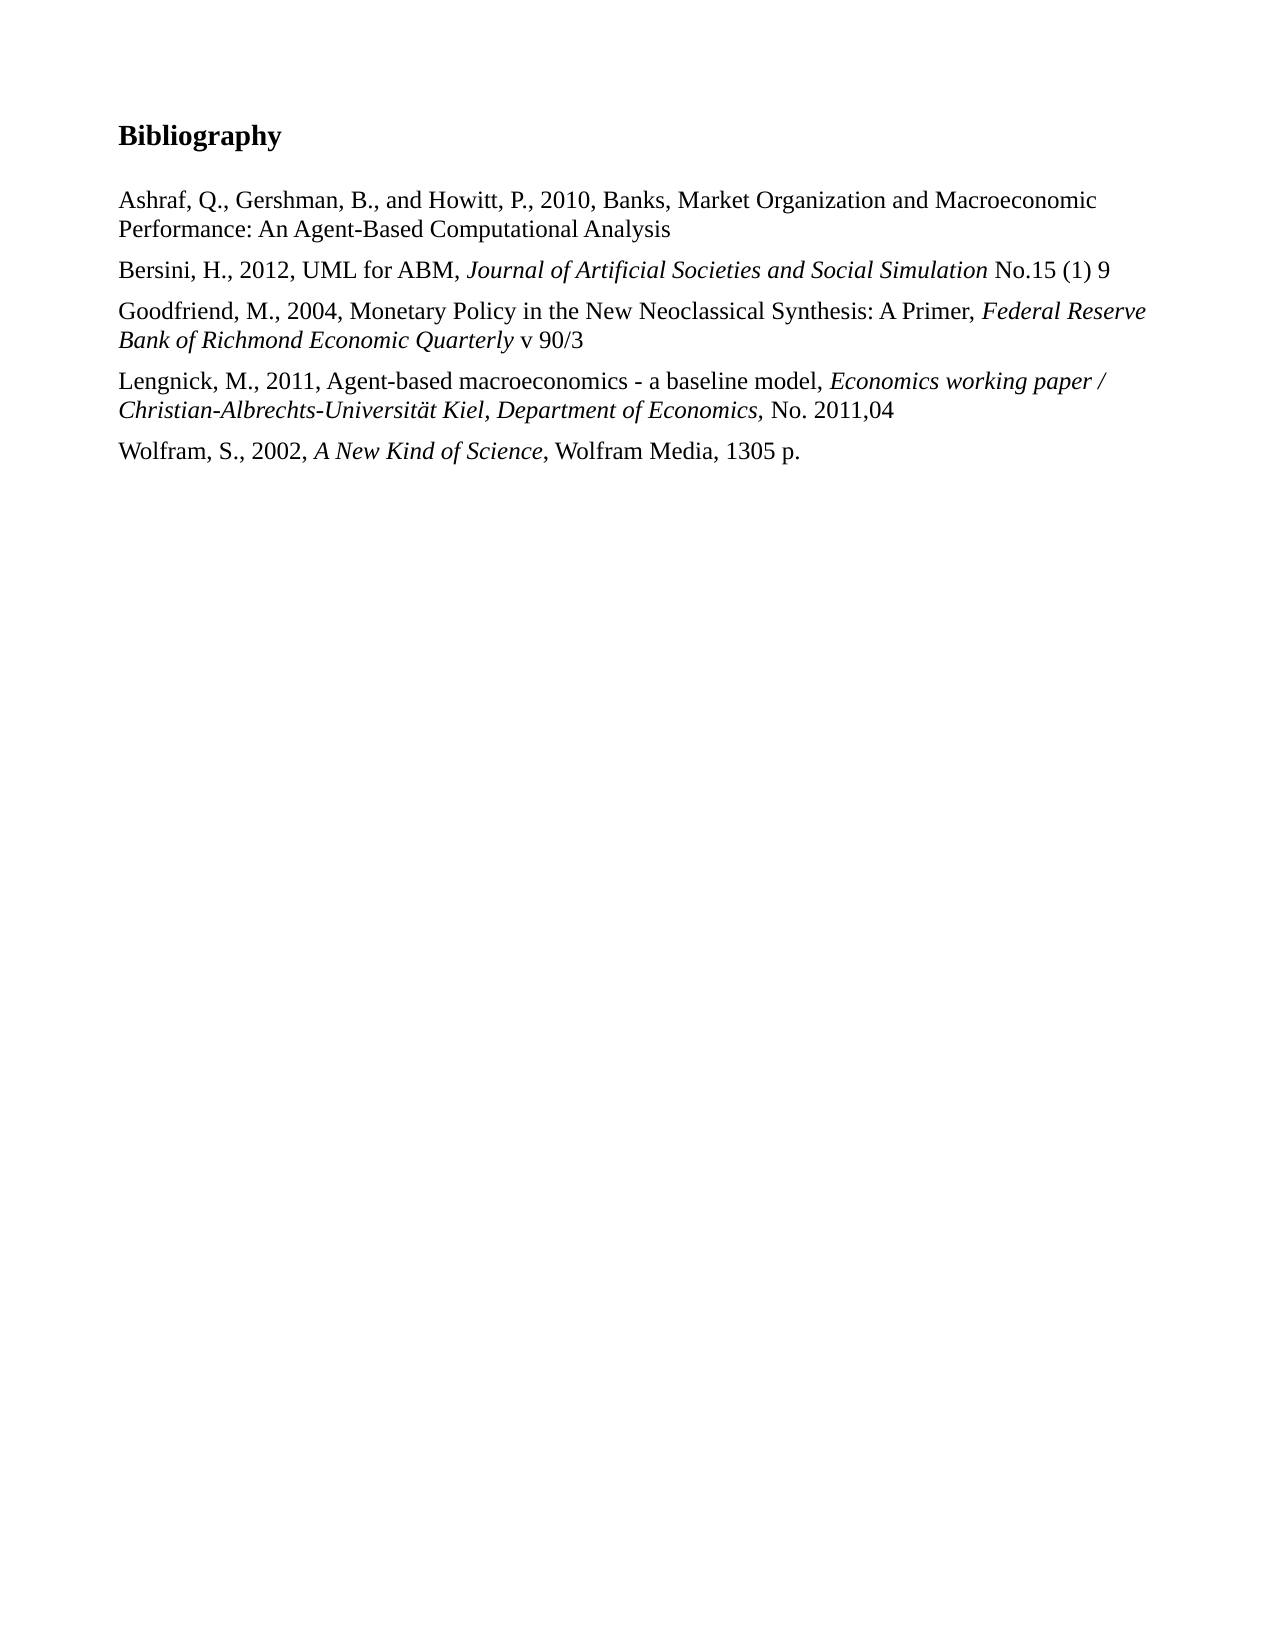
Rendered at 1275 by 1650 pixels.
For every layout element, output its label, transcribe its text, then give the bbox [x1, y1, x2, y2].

text Lengnick, M., 2011, Agent-based macroeconomics - a baseline model, Economics working paper / Christian-Albrechts-Universität Kiel, Department of Economics, No. 2011,04 [118, 366, 1157, 424]
text Bibliography [118, 118, 1157, 152]
text Bersini, H., 2012, UML for ABM, Journal of Artificial Societies and Social Simulation No.15 (1) 9 [118, 255, 1157, 284]
text Wolfram, S., 2002, A New Kind of Science, Wolfram Media, 1305 p. [118, 436, 1157, 465]
text Goodfriend, M., 2004, Monetary Policy in the New Neoclassical Synthesis: A Primer, Federal Reserve Bank of Richmond Economic Quarterly v 90/3 [118, 296, 1157, 354]
text Ashraf, Q., Gershman, B., and Howitt, P., 2010, Banks, Market Organization and Macroeconomic Performance: An Agent-Based Computational Analysis [118, 185, 1157, 243]
